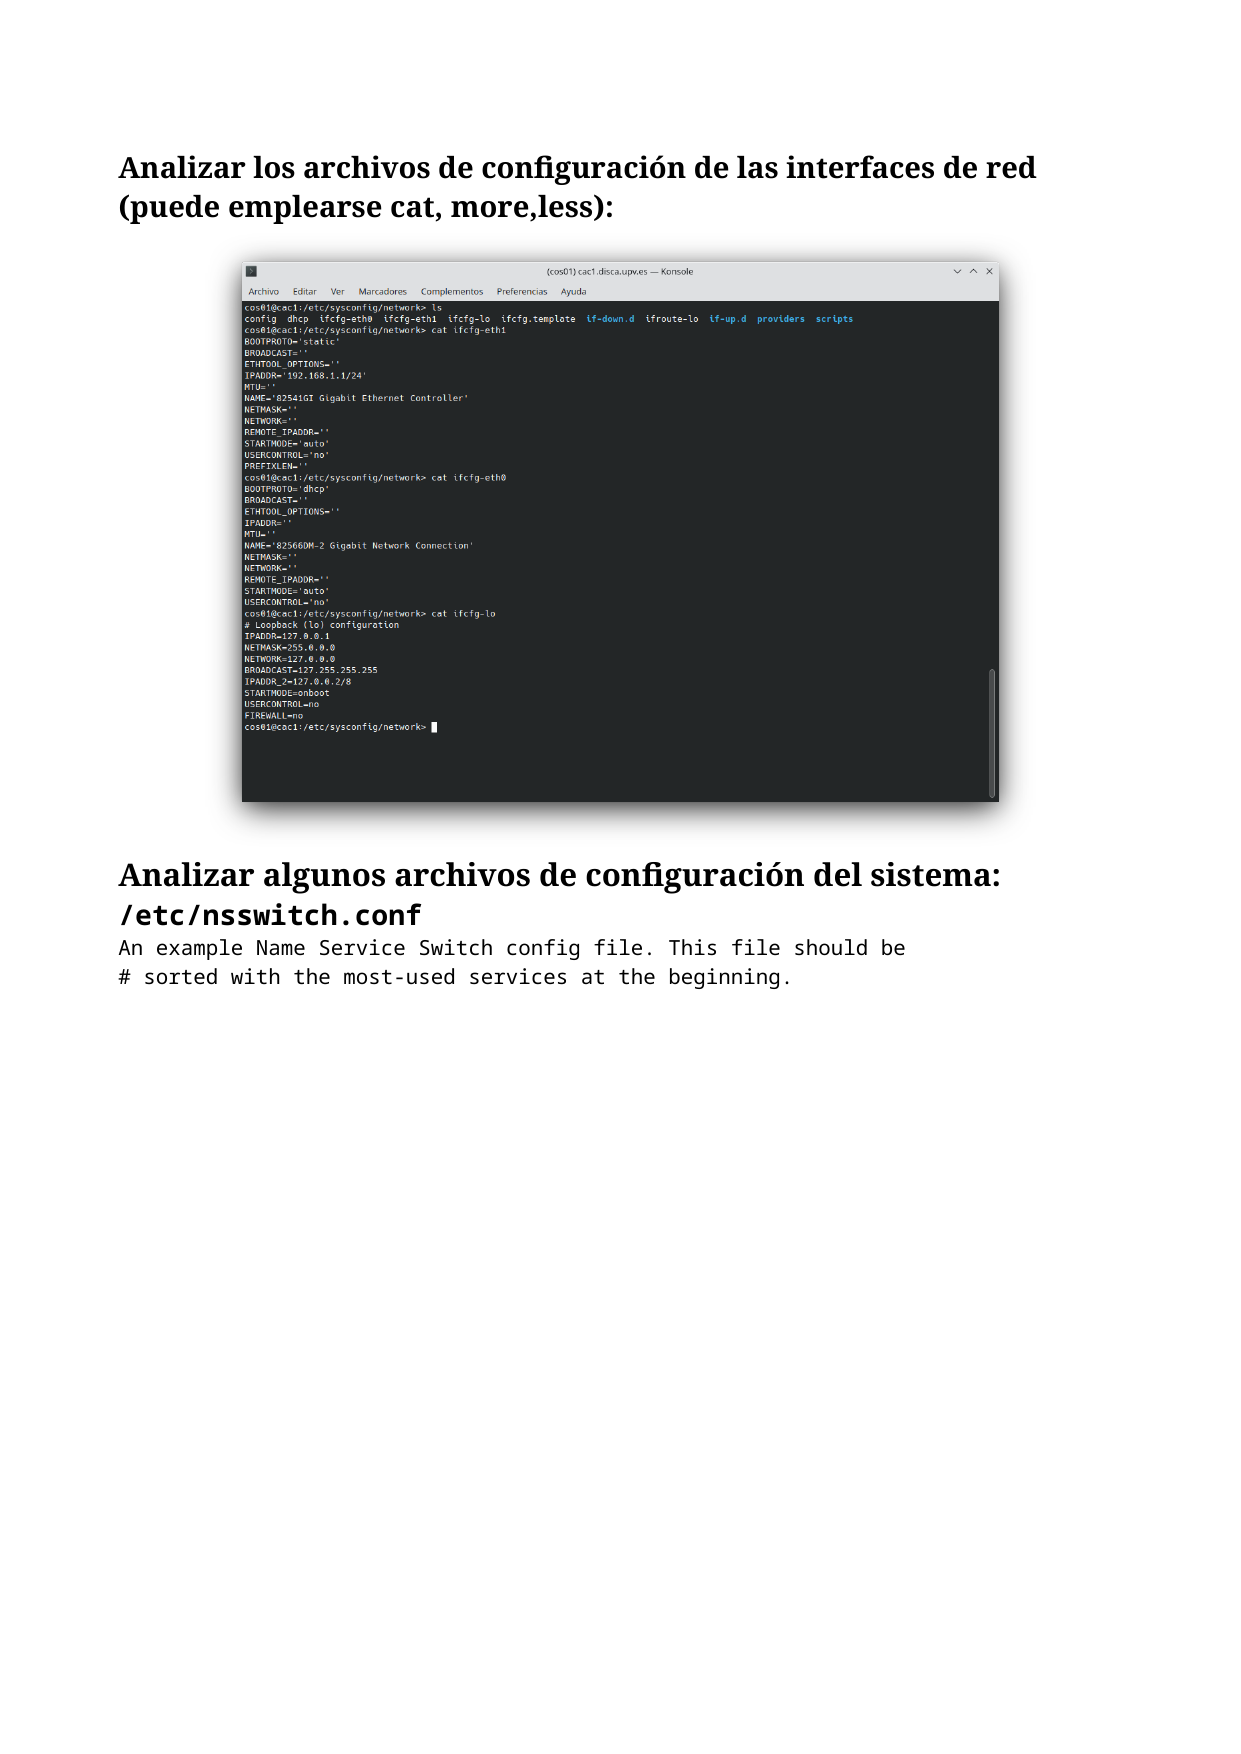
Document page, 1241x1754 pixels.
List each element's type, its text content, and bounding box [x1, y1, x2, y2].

picture [198, 226, 1042, 853]
text Analizar algunos archivos de configuración del sistema: [118, 226, 1122, 895]
text /etc/nsswitch.conf [118, 895, 1122, 933]
text An example Name Service Switch config file. This file should be # sorted with the most-used services at the beginning. [118, 933, 1122, 990]
text Analizar los archivos de configuración de las interfaces de red (puede emplearse cat, more,less): [118, 147, 1122, 226]
